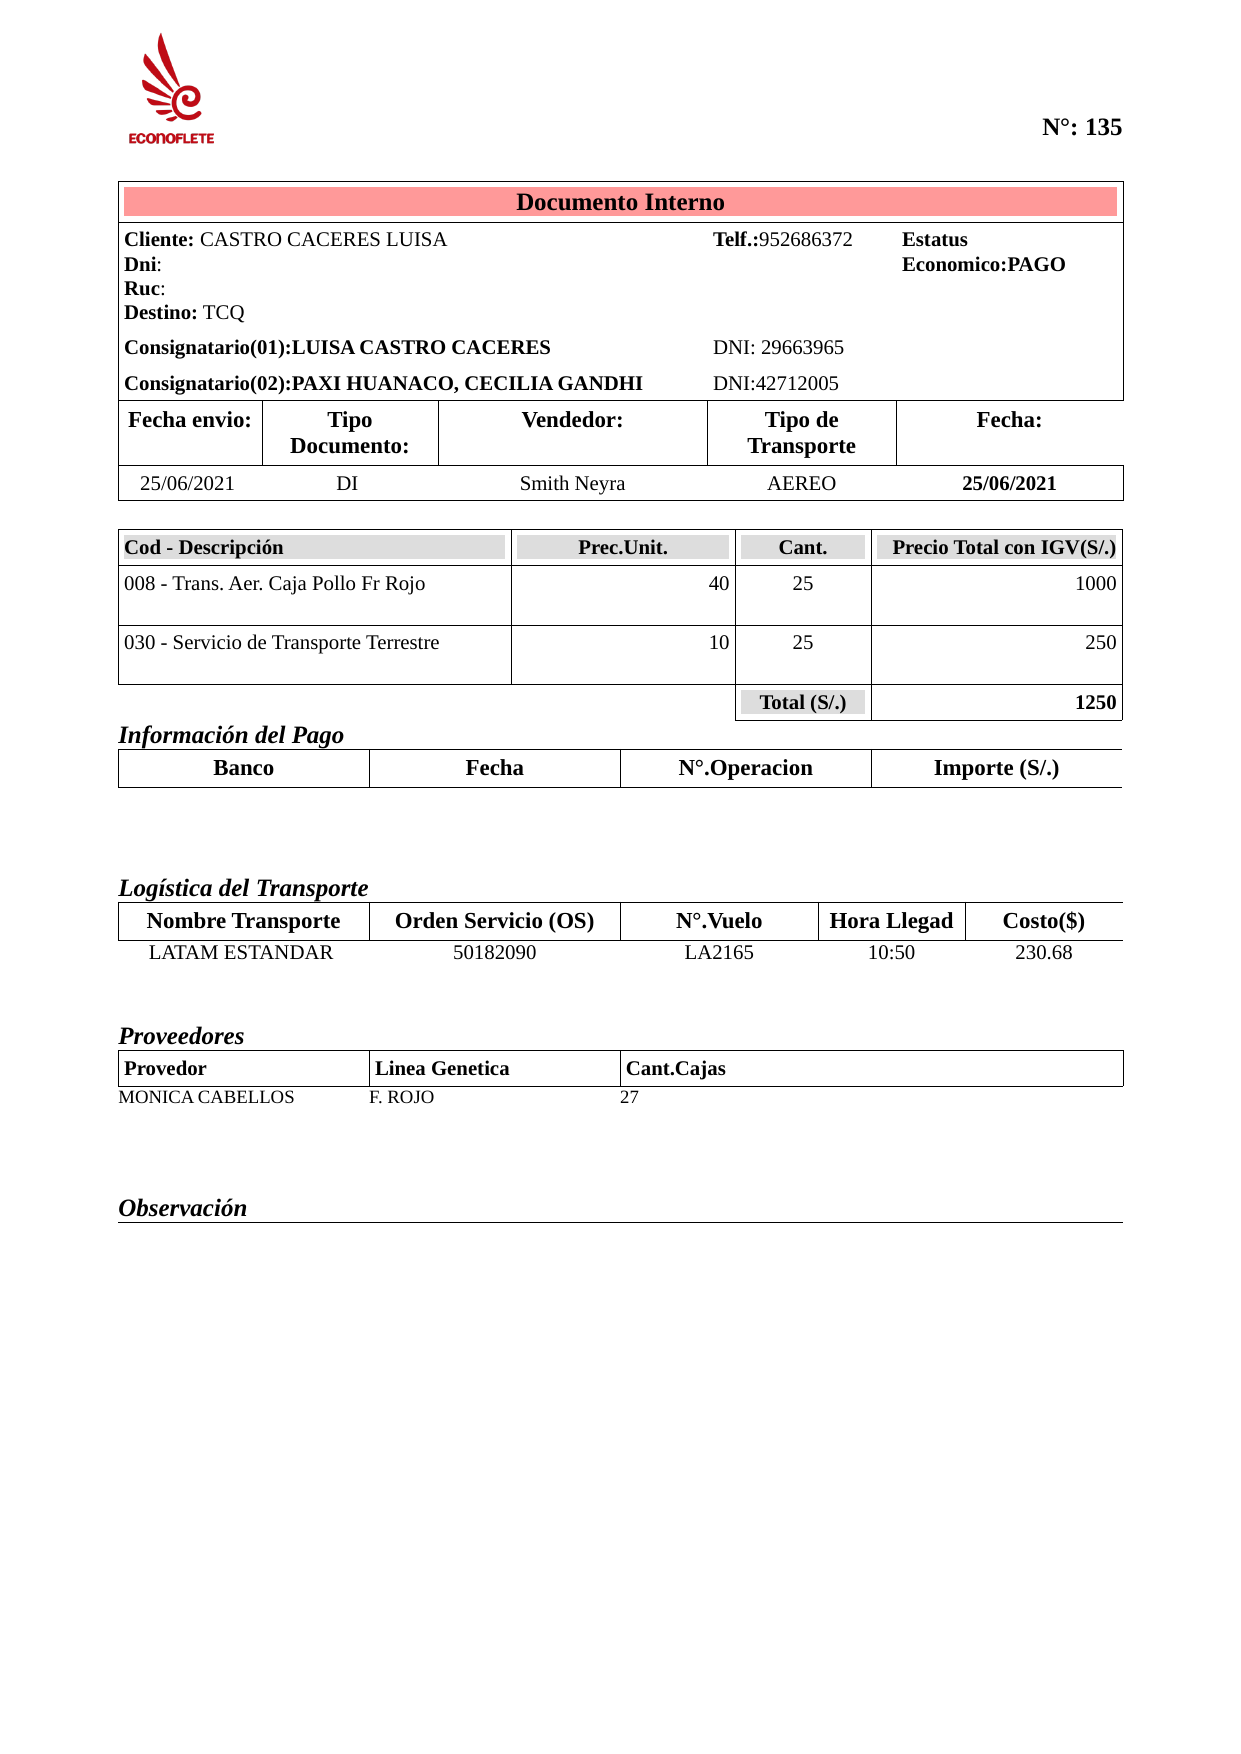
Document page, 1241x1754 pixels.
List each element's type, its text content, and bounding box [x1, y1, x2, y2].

text Observación [118, 1193, 1122, 1222]
table_header Prec.Unit. [512, 530, 735, 565]
table_cell [818, 964, 965, 992]
table_cell [118, 844, 369, 873]
table_cell DI [262, 466, 438, 500]
table_cell 25 [736, 566, 871, 624]
table_cell [620, 844, 871, 873]
table_header Cant.Cajas [621, 1051, 1123, 1086]
table_cell [118, 815, 369, 844]
table_cell 10:50 [818, 941, 965, 964]
table_cell [620, 788, 871, 815]
table_cell [118, 964, 369, 992]
table_cell Smith Neyra [438, 466, 707, 500]
table_header Linea Genetica [370, 1051, 620, 1086]
table_cell [965, 993, 1123, 1021]
table_cell [871, 844, 1122, 873]
table_cell DNI:42712005 [707, 365, 1123, 400]
table_cell [118, 1129, 369, 1150]
table_cell [369, 964, 620, 992]
table_cell [620, 993, 818, 1021]
table_cell [620, 1150, 1123, 1172]
table_cell [369, 993, 620, 1021]
table_header Provedor [119, 1051, 369, 1086]
table_cell 250 [872, 626, 1122, 684]
table_cell [818, 993, 965, 1021]
table_header Cod - Descripción [119, 530, 511, 565]
table_header Hora Llegad [819, 903, 965, 939]
table_header N°.Operacion [621, 750, 871, 787]
table_cell DNI: 29663965 [707, 329, 1123, 365]
table_cell LA2165 [620, 941, 818, 964]
table_cell 1250 [872, 685, 1122, 720]
table_cell 50182090 [369, 941, 620, 964]
table_cell [369, 1129, 620, 1150]
table_cell F. ROJO [369, 1087, 620, 1107]
table_cell [118, 1172, 369, 1193]
table_cell Tipo de Transporte [708, 401, 896, 465]
table_cell [118, 1107, 369, 1129]
table_header Fecha [370, 750, 620, 787]
picture [118, 32, 225, 144]
table_cell 230.68 [965, 941, 1123, 964]
table_cell Fecha: [897, 401, 1123, 465]
text Información del Pago [118, 720, 1122, 749]
table_cell [620, 815, 871, 844]
table_cell Consignatario(02):PAXI HUANACO, CECILIA GANDHI [119, 365, 707, 400]
table_cell [118, 685, 511, 720]
table_header Documento Interno [119, 182, 1123, 222]
table_cell LATAM ESTANDAR [118, 941, 369, 964]
table_cell [369, 1107, 620, 1129]
table_cell 008 - Trans. Aer. Caja Pollo Fr Rojo [119, 566, 511, 624]
table_header Banco [119, 750, 369, 787]
table_cell [620, 964, 818, 992]
table_cell Cliente: CASTRO CACERES LUISA Dni: Ruc: Destino: TCQ [119, 223, 707, 329]
table_header Nombre Transporte [119, 903, 369, 939]
table_cell 030 - Servicio de Transporte Terrestre [119, 626, 511, 684]
table_header Cant. [736, 530, 871, 565]
table_cell 10 [512, 626, 735, 684]
table_header Importe (S/.) [872, 750, 1122, 787]
table_cell 25 [736, 626, 871, 684]
table_cell Estatus Economico:PAGO [896, 223, 1123, 329]
table_header N°.Vuelo [621, 903, 818, 939]
table_cell [369, 788, 620, 815]
table_header Costo($) [966, 903, 1123, 939]
table_cell [118, 1150, 369, 1172]
table_cell [369, 815, 620, 844]
table_cell AEREO [707, 466, 896, 500]
table_cell [118, 993, 369, 1021]
table_cell [620, 1107, 1123, 1129]
table_cell Telf.:952686372 [707, 223, 896, 329]
table_cell Total (S/.) [736, 685, 871, 720]
table_cell [118, 788, 369, 815]
text Proveedores [118, 1021, 1122, 1050]
table_cell [965, 964, 1123, 992]
table_cell [369, 1150, 620, 1172]
table_header Precio Total con IGV(S/.) [872, 530, 1122, 565]
table_cell 40 [512, 566, 735, 624]
table_header Orden Servicio (OS) [370, 903, 620, 939]
table_cell [620, 1172, 1123, 1193]
table_cell [511, 685, 735, 720]
table_cell Vendedor: [439, 401, 707, 465]
table_cell 25/06/2021 [896, 466, 1123, 500]
table_cell [369, 1172, 620, 1193]
table_cell 1000 [872, 566, 1122, 624]
table_cell Tipo Documento: [263, 401, 438, 465]
table_cell 27 [620, 1087, 1123, 1107]
table_cell [620, 1129, 1123, 1150]
table_cell 25/06/2021 [119, 466, 262, 500]
table_cell [871, 815, 1122, 844]
table_cell Consignatario(01):LUISA CASTRO CACERES [119, 329, 707, 365]
table_cell [369, 844, 620, 873]
text Logística del Transporte [118, 873, 1122, 902]
table_cell Fecha envio: [119, 401, 262, 465]
table_cell [871, 788, 1122, 815]
table_header [118, 1223, 1123, 1246]
table_cell MONICA CABELLOS [118, 1087, 369, 1107]
